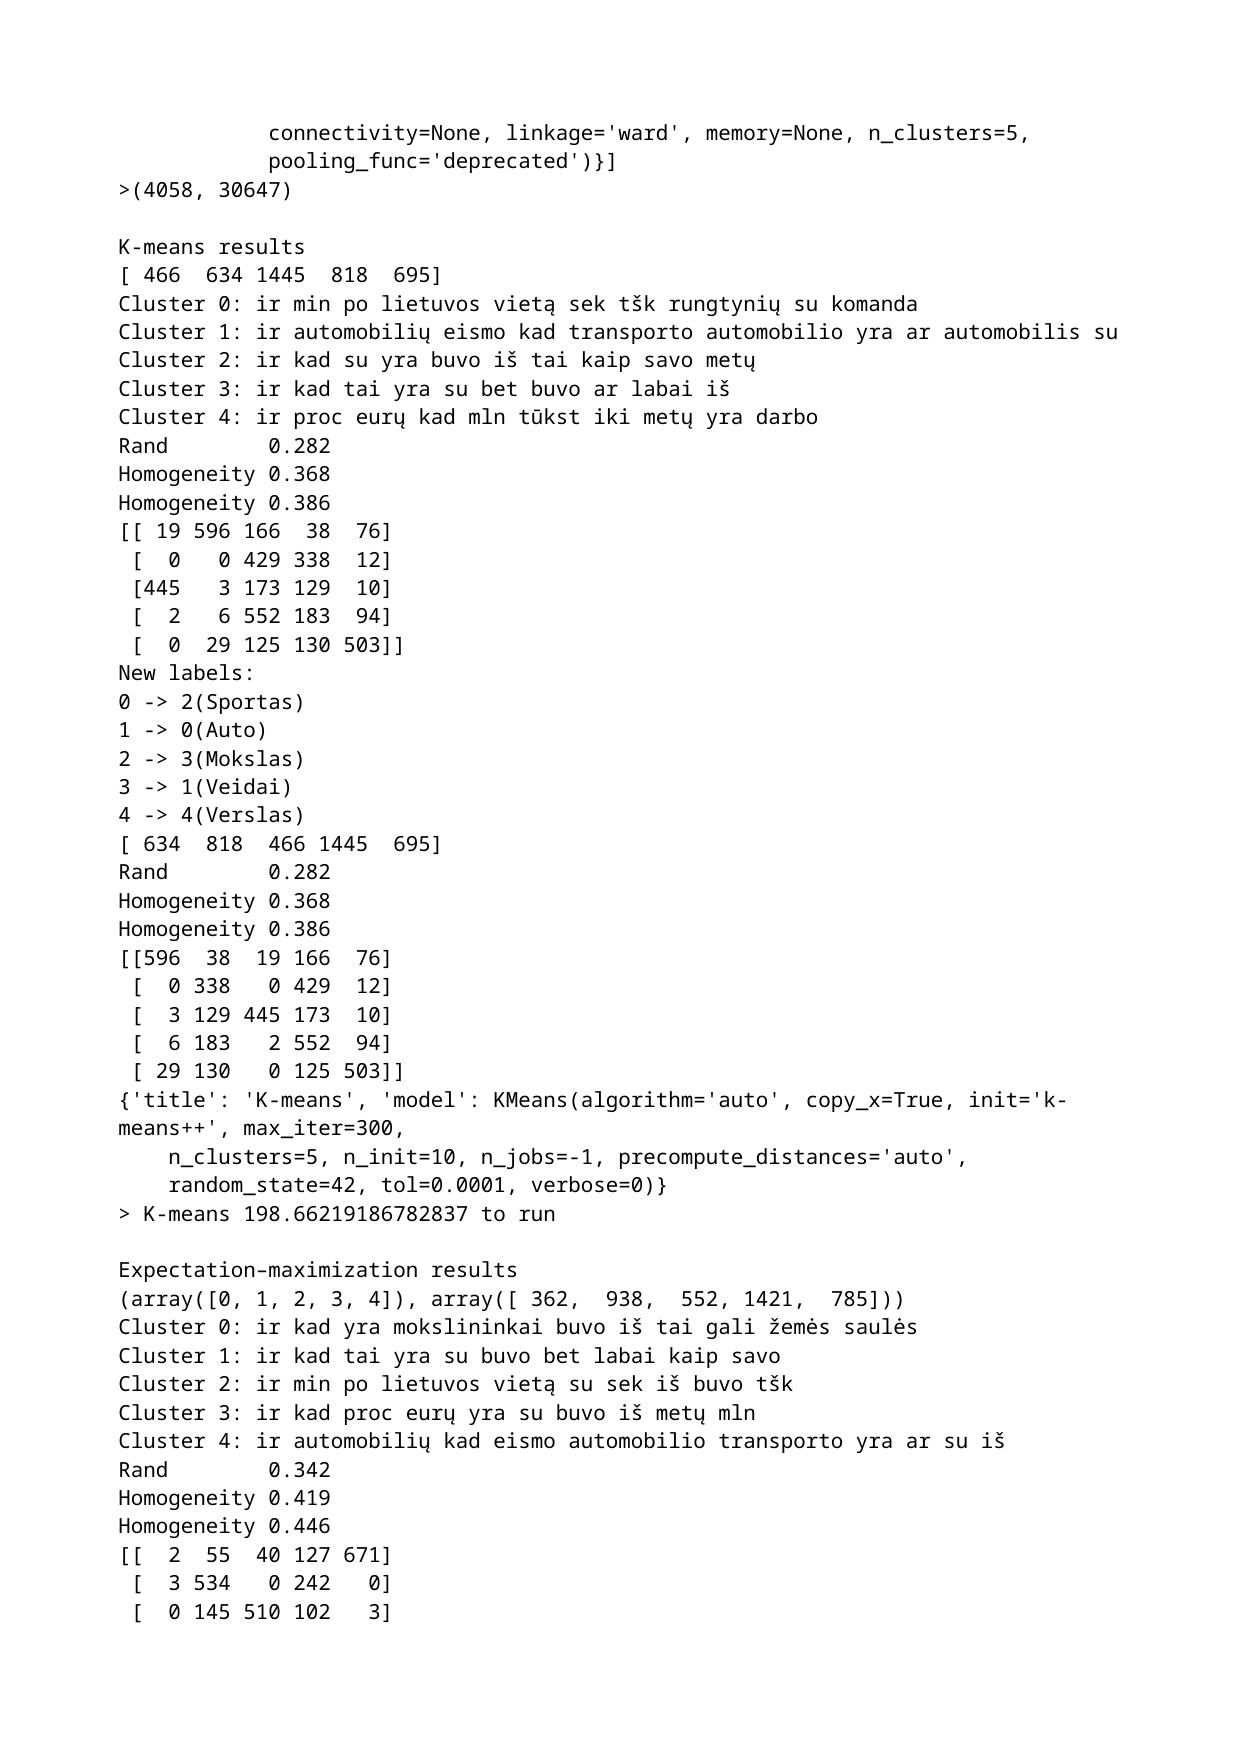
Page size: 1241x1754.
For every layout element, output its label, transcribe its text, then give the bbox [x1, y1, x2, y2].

text Expectation–maximization results [118, 1256, 1122, 1284]
text Homogeneity 0.386 [118, 914, 1122, 943]
text Cluster 0: ir min po lietuvos vietą sek tšk rungtynių su komanda [118, 289, 1122, 317]
text Cluster 0: ir kad yra mokslininkai buvo iš tai gali žemės saulės [118, 1312, 1122, 1341]
text [[ 2 55 40 127 671] [118, 1540, 1122, 1568]
text [ 3 534 0 242 0] [118, 1568, 1122, 1597]
text Cluster 2: ir kad su yra buvo iš tai kaip savo metų [118, 346, 1122, 374]
text [ 634 818 466 1445 695] [118, 829, 1122, 857]
text pooling_func='deprecated')}] [118, 147, 1122, 175]
text Homogeneity 0.386 [118, 488, 1122, 516]
text [445 3 173 129 10] [118, 573, 1122, 602]
text random_state=42, tol=0.0001, verbose=0)} [118, 1170, 1122, 1199]
text >(4058, 30647) [118, 175, 1122, 203]
text > K-means 198.66219186782837 to run [118, 1199, 1122, 1227]
text [ 29 130 0 125 503]] [118, 1057, 1122, 1085]
text Cluster 4: ir automobilių kad eismo automobilio transporto yra ar su iš [118, 1426, 1122, 1455]
text Homogeneity 0.419 [118, 1483, 1122, 1512]
text [ 6 183 2 552 94] [118, 1028, 1122, 1057]
text 0 -> 2(Sportas) [118, 687, 1122, 715]
text K-means results [118, 232, 1122, 260]
text [[596 38 19 166 76] [118, 943, 1122, 971]
text [ 3 129 445 173 10] [118, 1000, 1122, 1028]
text Cluster 3: ir kad tai yra su bet buvo ar labai iš [118, 374, 1122, 402]
text Rand 0.342 [118, 1455, 1122, 1483]
text Cluster 1: ir automobilių eismo kad transporto automobilio yra ar automobilis su [118, 317, 1122, 346]
text 2 -> 3(Mokslas) [118, 744, 1122, 772]
text [[ 19 596 166 38 76] [118, 516, 1122, 545]
text [ 0 0 429 338 12] [118, 545, 1122, 573]
text n_clusters=5, n_init=10, n_jobs=-1, precompute_distances='auto', [118, 1142, 1122, 1170]
text [ 0 29 125 130 503]] [118, 630, 1122, 658]
text [ 2 6 552 183 94] [118, 602, 1122, 630]
text 3 -> 1(Veidai) [118, 772, 1122, 801]
text [ 0 338 0 429 12] [118, 971, 1122, 1000]
text connectivity=None, linkage='ward', memory=None, n_clusters=5, [118, 118, 1122, 147]
text Homogeneity 0.368 [118, 459, 1122, 488]
text Cluster 2: ir min po lietuvos vietą su sek iš buvo tšk [118, 1369, 1122, 1398]
text Rand 0.282 [118, 431, 1122, 459]
text 1 -> 0(Auto) [118, 715, 1122, 744]
text 4 -> 4(Verslas) [118, 801, 1122, 829]
text New labels: [118, 658, 1122, 687]
text Homogeneity 0.446 [118, 1512, 1122, 1540]
text [ 466 634 1445 818 695] [118, 260, 1122, 289]
text Rand 0.282 [118, 857, 1122, 886]
text Cluster 1: ir kad tai yra su buvo bet labai kaip savo [118, 1341, 1122, 1369]
text Cluster 4: ir proc eurų kad mln tūkst iki metų yra darbo [118, 402, 1122, 431]
text Homogeneity 0.368 [118, 886, 1122, 914]
text Cluster 3: ir kad proc eurų yra su buvo iš metų mln [118, 1398, 1122, 1426]
text (array([0, 1, 2, 3, 4]), array([ 362, 938, 552, 1421, 785])) [118, 1284, 1122, 1312]
text [ 0 145 510 102 3] [118, 1597, 1122, 1625]
text {'title': 'K-means', 'model': KMeans(algorithm='auto', copy_x=True, init='k-means++', max_iter=300, [118, 1085, 1122, 1142]
